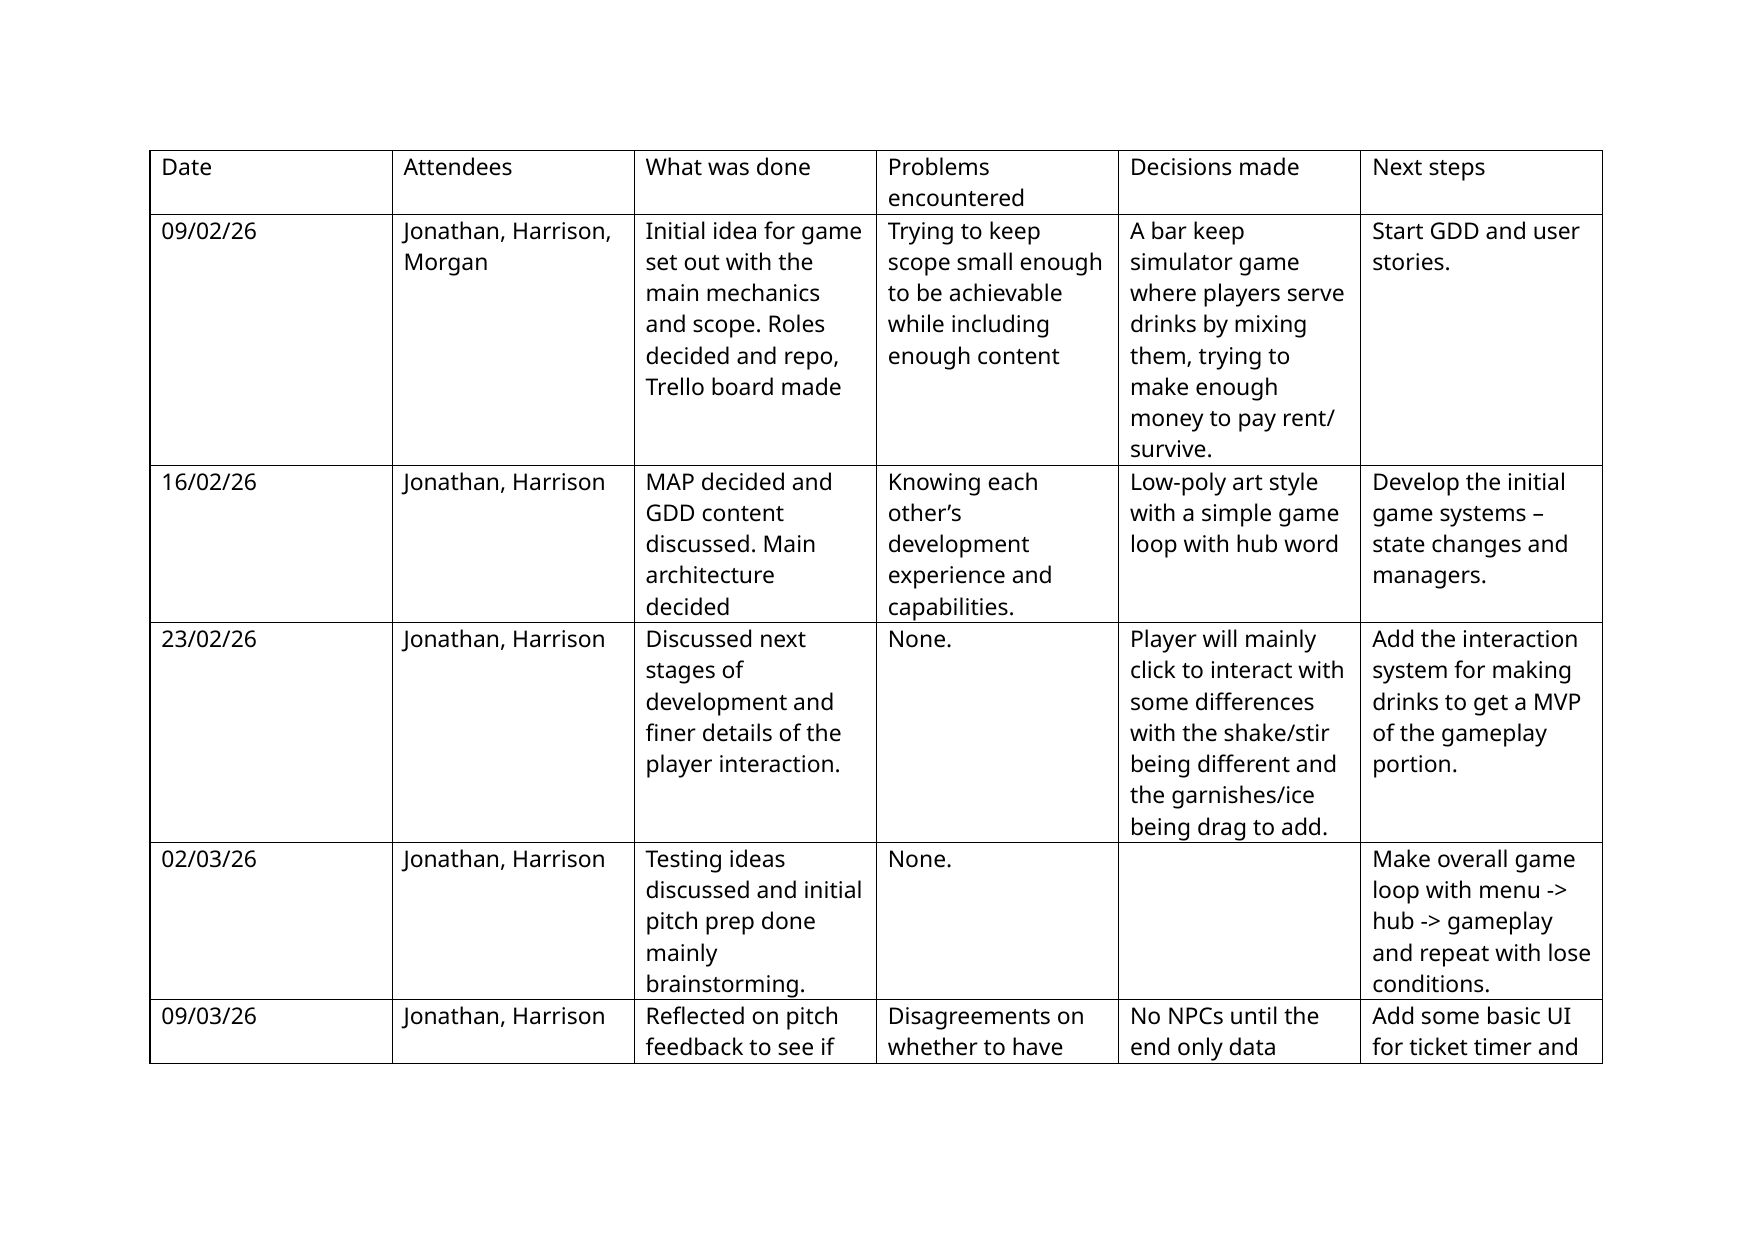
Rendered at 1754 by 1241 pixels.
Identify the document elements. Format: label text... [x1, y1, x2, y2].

table_cell Jonathan, Harrison, Morgan [393, 215, 634, 464]
table_cell Reflected on pitch feedback to see if [635, 1000, 876, 1062]
table_header Date [151, 151, 392, 213]
table_cell 23/02/26 [151, 623, 392, 842]
table_cell Jonathan, Harrison [393, 843, 634, 999]
table_cell 16/02/26 [151, 466, 392, 622]
table_cell Jonathan, Harrison [393, 1000, 634, 1062]
table_cell Add some basic UI for ticket timer and [1361, 1000, 1602, 1062]
table_cell Develop the initial game systems – state changes and managers. [1361, 466, 1602, 622]
table_cell Disagreements on whether to have [877, 1000, 1118, 1062]
table_cell Initial idea for game set out with the main mechanics and scope. Roles decided and repo, Trello board made [635, 215, 876, 464]
table_cell Jonathan, Harrison [393, 466, 634, 622]
table_cell Knowing each other’s development experience and capabilities. [877, 466, 1118, 622]
table_header Attendees [393, 151, 634, 213]
table_cell MAP decided and GDD content discussed. Main architecture decided [635, 466, 876, 622]
table_cell [1119, 843, 1360, 999]
table_cell Start GDD and user stories. [1361, 215, 1602, 464]
table_cell None. [877, 623, 1118, 842]
table_cell 02/03/26 [151, 843, 392, 999]
table_header Next steps [1361, 151, 1602, 213]
table_cell No NPCs until the end only data [1119, 1000, 1360, 1062]
table_cell 09/03/26 [151, 1000, 392, 1062]
table_header What was done [635, 151, 876, 213]
table_header Problems encountered [877, 151, 1118, 213]
table_cell Discussed next stages of development and finer details of the player interaction. [635, 623, 876, 842]
table_header Decisions made [1119, 151, 1360, 213]
table_cell Jonathan, Harrison [393, 623, 634, 842]
table_cell Trying to keep scope small enough to be achievable while including enough content [877, 215, 1118, 464]
table_cell Testing ideas discussed and initial pitch prep done mainly brainstorming. [635, 843, 876, 999]
table_cell 09/02/26 [151, 215, 392, 464]
table_cell A bar keep simulator game where players serve drinks by mixing them, trying to make enough money to pay rent/ survive. [1119, 215, 1360, 464]
table_cell Add the interaction system for making drinks to get a MVP of the gameplay portion. [1361, 623, 1602, 842]
table_cell Make overall game loop with menu -> hub -> gameplay and repeat with lose conditions. [1361, 843, 1602, 999]
table_cell None. [877, 843, 1118, 999]
table_cell Player will mainly click to interact with some differences with the shake/stir being different and the garnishes/ice being drag to add. [1119, 623, 1360, 842]
table_cell Low-poly art style with a simple game loop with hub word [1119, 466, 1360, 622]
